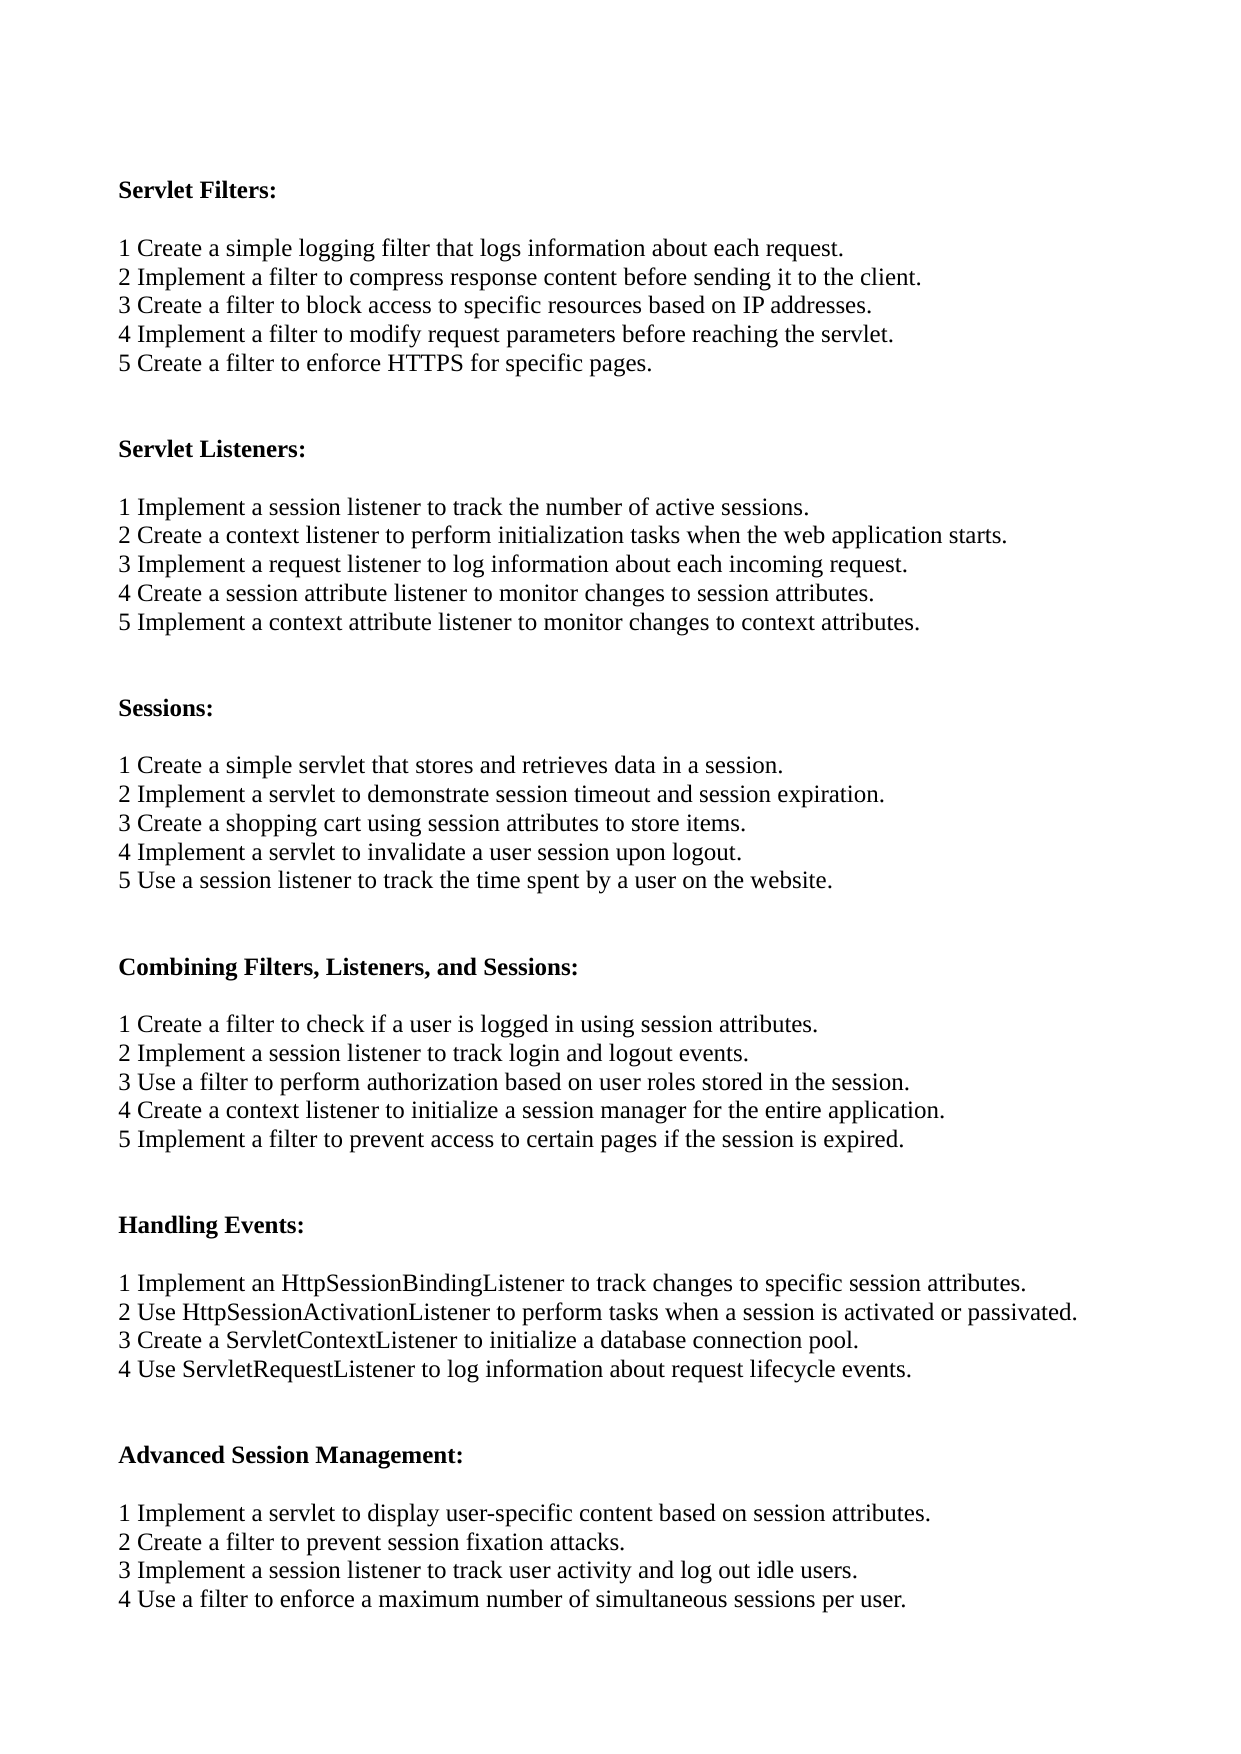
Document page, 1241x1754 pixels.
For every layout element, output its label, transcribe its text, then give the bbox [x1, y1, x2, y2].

text 3 Implement a request listener to log information about each incoming request. [118, 549, 1122, 578]
text 4 Create a session attribute listener to monitor changes to session attributes. [118, 578, 1122, 607]
text 1 Implement an HttpSessionBindingListener to track changes to specific session attributes. [118, 1268, 1122, 1297]
text 5 Create a filter to enforce HTTPS for specific pages. [118, 348, 1122, 377]
text 5 Implement a context attribute listener to monitor changes to context attributes. [118, 607, 1122, 636]
text 3 Create a filter to block access to specific resources based on IP addresses. [118, 291, 1122, 319]
text 2 Create a context listener to perform initialization tasks when the web application starts. [118, 521, 1122, 549]
text 4 Create a context listener to initialize a session manager for the entire application. [118, 1096, 1122, 1124]
text 3 Create a shopping cart using session attributes to store items. [118, 808, 1122, 837]
text 1 Create a simple logging filter that logs information about each request. [118, 233, 1122, 262]
text Combining Filters, Listeners, and Sessions: [118, 952, 1122, 981]
text 1 Implement a servlet to display user-specific content based on session attributes. [118, 1498, 1122, 1527]
text 4 Use a filter to enforce a maximum number of simultaneous sessions per user. [118, 1584, 1122, 1613]
text 2 Use HttpSessionActivationListener to perform tasks when a session is activated or passivated. [118, 1297, 1122, 1326]
text 2 Implement a servlet to demonstrate session timeout and session expiration. [118, 779, 1122, 808]
text 4 Use ServletRequestListener to log information about request lifecycle events. [118, 1354, 1122, 1383]
text 2 Implement a filter to compress response content before sending it to the client. [118, 262, 1122, 291]
text 5 Implement a filter to prevent access to certain pages if the session is expired. [118, 1124, 1122, 1153]
text Servlet Listeners: [118, 434, 1122, 463]
text 4 Implement a filter to modify request parameters before reaching the servlet. [118, 319, 1122, 348]
text 2 Implement a session listener to track login and logout events. [118, 1038, 1122, 1067]
text 2 Create a filter to prevent session fixation attacks. [118, 1527, 1122, 1556]
text Advanced Session Management: [118, 1441, 1122, 1469]
text 3 Create a ServletContextListener to initialize a database connection pool. [118, 1326, 1122, 1354]
text Handling Events: [118, 1211, 1122, 1239]
text 5 Use a session listener to track the time spent by a user on the website. [118, 866, 1122, 894]
text 3 Use a filter to perform authorization based on user roles stored in the session. [118, 1067, 1122, 1096]
text 1 Implement a session listener to track the number of active sessions. [118, 492, 1122, 521]
text Sessions: [118, 693, 1122, 722]
text 4 Implement a servlet to invalidate a user session upon logout. [118, 837, 1122, 866]
text 1 Create a filter to check if a user is logged in using session attributes. [118, 1009, 1122, 1038]
text 1 Create a simple servlet that stores and retrieves data in a session. [118, 751, 1122, 779]
text 3 Implement a session listener to track user activity and log out idle users. [118, 1556, 1122, 1584]
text Servlet Filters: [118, 176, 1122, 204]
